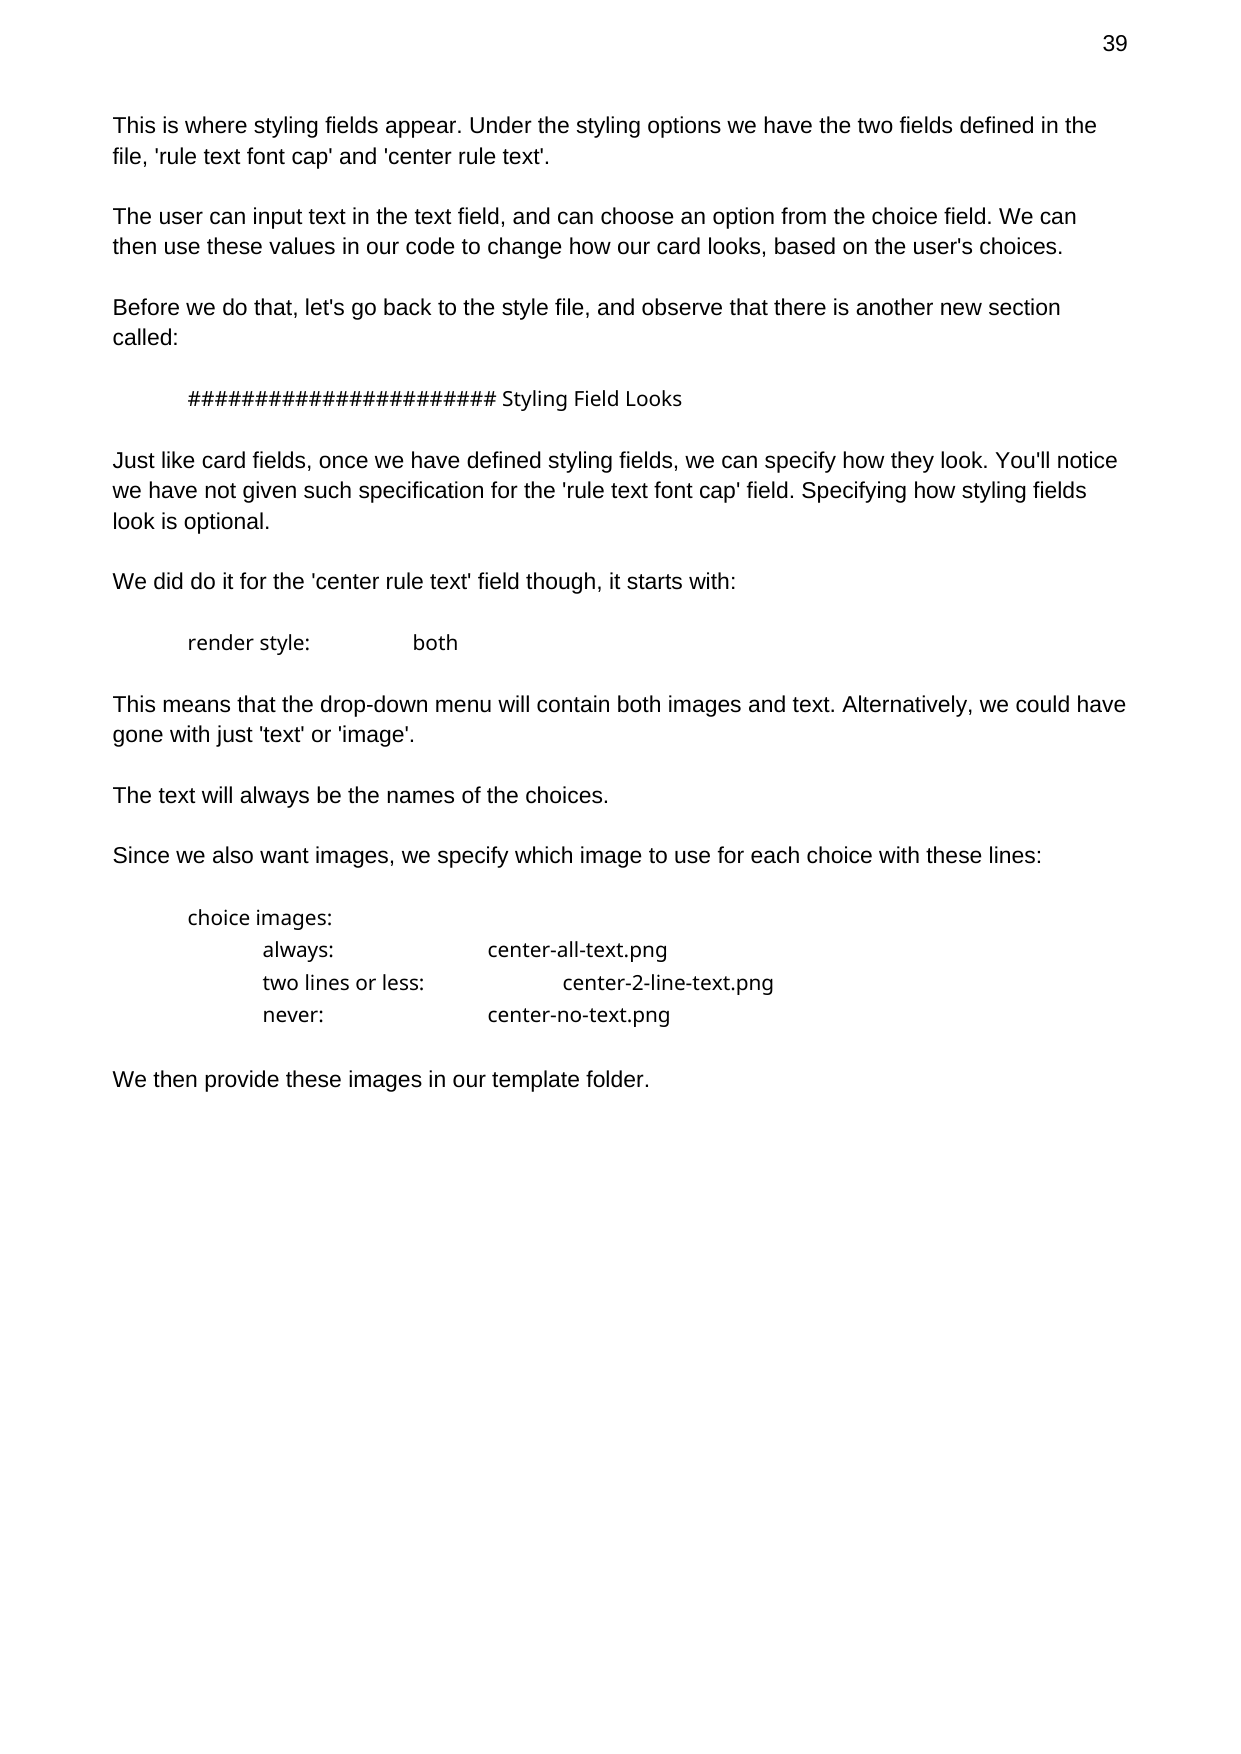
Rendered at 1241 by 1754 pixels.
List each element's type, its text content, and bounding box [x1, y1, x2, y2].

text always: center-all-text.png [187, 935, 1128, 964]
text We did do it for the 'center rule text' field though, it starts with: [112, 568, 1128, 594]
text never: center-no-text.png [187, 1001, 1128, 1029]
text choice images: [112, 903, 1128, 931]
text We then provide these images in our template folder. [112, 1066, 1128, 1092]
text two lines or less: center-2-line-text.png [187, 968, 1128, 996]
text render style: both [112, 628, 1128, 657]
text Just like card fields, once we have defined styling fields, we can specify how they look. You'll notice we have not given such specification for the 'rule text font cap' field. Specifying how styling fields look is optional. [112, 447, 1128, 534]
text The user can input text in the text field, and can choose an option from the choice field. We can then use these values in our code to change how our card looks, based on the user's choices. [112, 203, 1128, 260]
text Since we also want images, we specify which image to use for each choice with these lines: [112, 842, 1128, 869]
text This is where styling fields appear. Under the styling options we have the two fields defined in the file, 'rule text font cap' and 'center rule text'. [112, 112, 1128, 169]
text The text will always be the names of the choices. [112, 782, 1128, 808]
text ####################### Styling Field Looks [112, 384, 1128, 413]
text Before we do that, let's go back to the style file, and observe that there is another new section called: [112, 294, 1128, 350]
text This means that the drop-down menu will contain both images and text. Alternatively, we could have gone with just 'text' or 'image'. [112, 691, 1128, 748]
